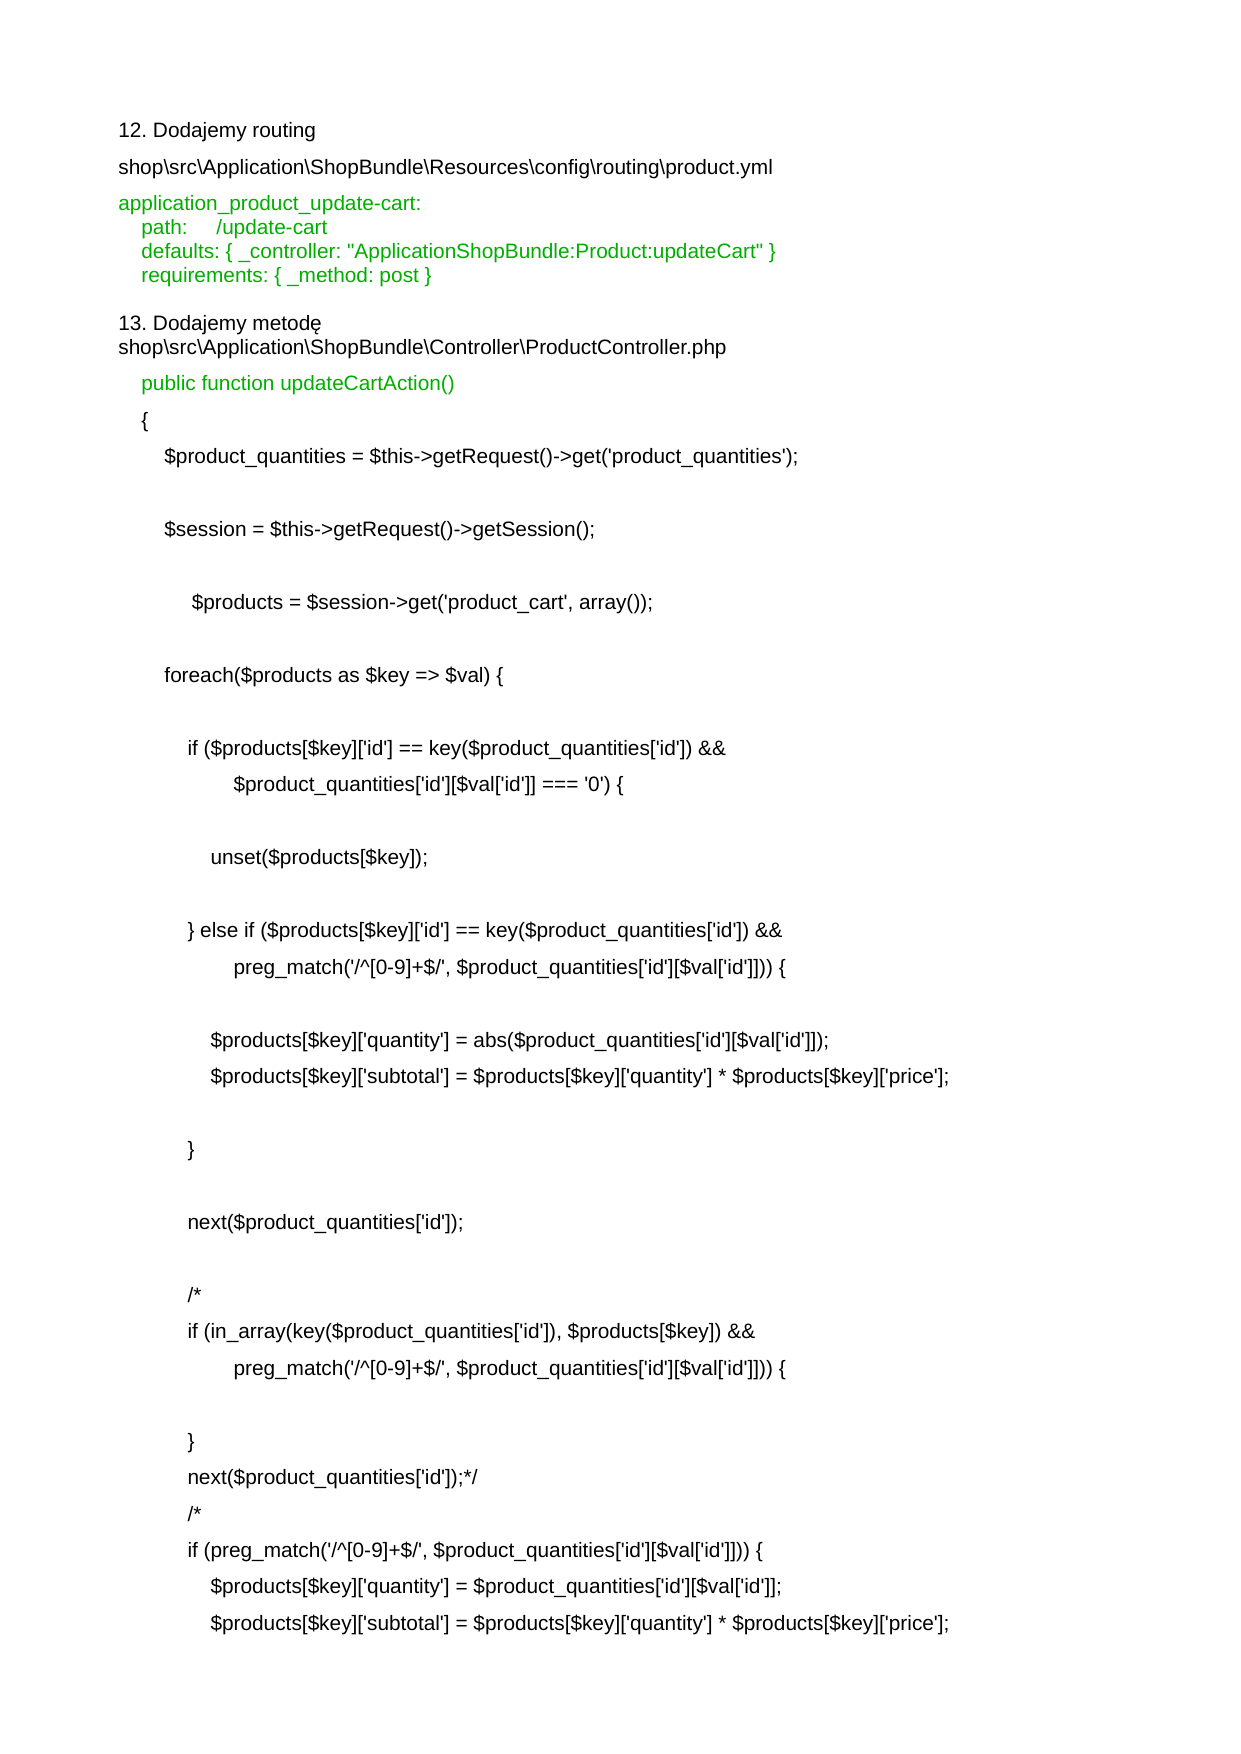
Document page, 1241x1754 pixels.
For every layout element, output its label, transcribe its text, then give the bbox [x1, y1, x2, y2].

text shop\src\Application\ShopBundle\Resources\config\routing\product.yml [118, 154, 1122, 178]
text } [118, 1428, 1122, 1452]
text preg_match('/^[0-9]+$/', $product_quantities['id'][$val['id']])) { [118, 1356, 1122, 1379]
text public function updateCartAction() [118, 371, 1122, 395]
text $session = $this->getRequest()->getSession(); [118, 517, 1122, 541]
text if (in_array(key($product_quantities['id']), $products[$key]) && [118, 1319, 1122, 1343]
text { [118, 408, 1122, 432]
text $products = $session->get('product_cart', array()); [118, 590, 1122, 614]
text next($product_quantities['id']);*/ [118, 1465, 1122, 1489]
text $products[$key]['quantity'] = $product_quantities['id'][$val['id']]; [118, 1574, 1122, 1598]
text 12. Dodajemy routing [118, 118, 1122, 142]
text application_product_update-cart: [118, 191, 1122, 215]
text if (preg_match('/^[0-9]+$/', $product_quantities['id'][$val['id']])) { [118, 1538, 1122, 1562]
text } [118, 1137, 1122, 1161]
text path: /update-cart [118, 215, 1122, 239]
text requirements: { _method: post } [118, 263, 1122, 287]
text 13. Dodajemy metodę [118, 311, 1122, 335]
text $products[$key]['quantity'] = abs($product_quantities['id'][$val['id']]); [118, 1027, 1122, 1051]
text /* [118, 1283, 1122, 1307]
text shop\src\Application\ShopBundle\Controller\ProductController.php [118, 335, 1122, 359]
text foreach($products as $key => $val) { [118, 663, 1122, 687]
text /* [118, 1501, 1122, 1525]
text $products[$key]['subtotal'] = $products[$key]['quantity'] * $products[$key]['price']; [118, 1064, 1122, 1088]
text } else if ($products[$key]['id'] == key($product_quantities['id']) && [118, 918, 1122, 942]
text defaults: { _controller: "ApplicationShopBundle:Product:updateCart" } [118, 239, 1122, 263]
text preg_match('/^[0-9]+$/', $product_quantities['id'][$val['id']])) { [118, 954, 1122, 978]
text $products[$key]['subtotal'] = $products[$key]['quantity'] * $products[$key]['price']; [118, 1611, 1122, 1635]
text if ($products[$key]['id'] == key($product_quantities['id']) && [118, 736, 1122, 760]
text $product_quantities['id'][$val['id']] === '0') { [118, 772, 1122, 796]
text $product_quantities = $this->getRequest()->get('product_quantities'); [118, 444, 1122, 468]
text unset($products[$key]); [118, 845, 1122, 869]
text next($product_quantities['id']); [118, 1210, 1122, 1234]
